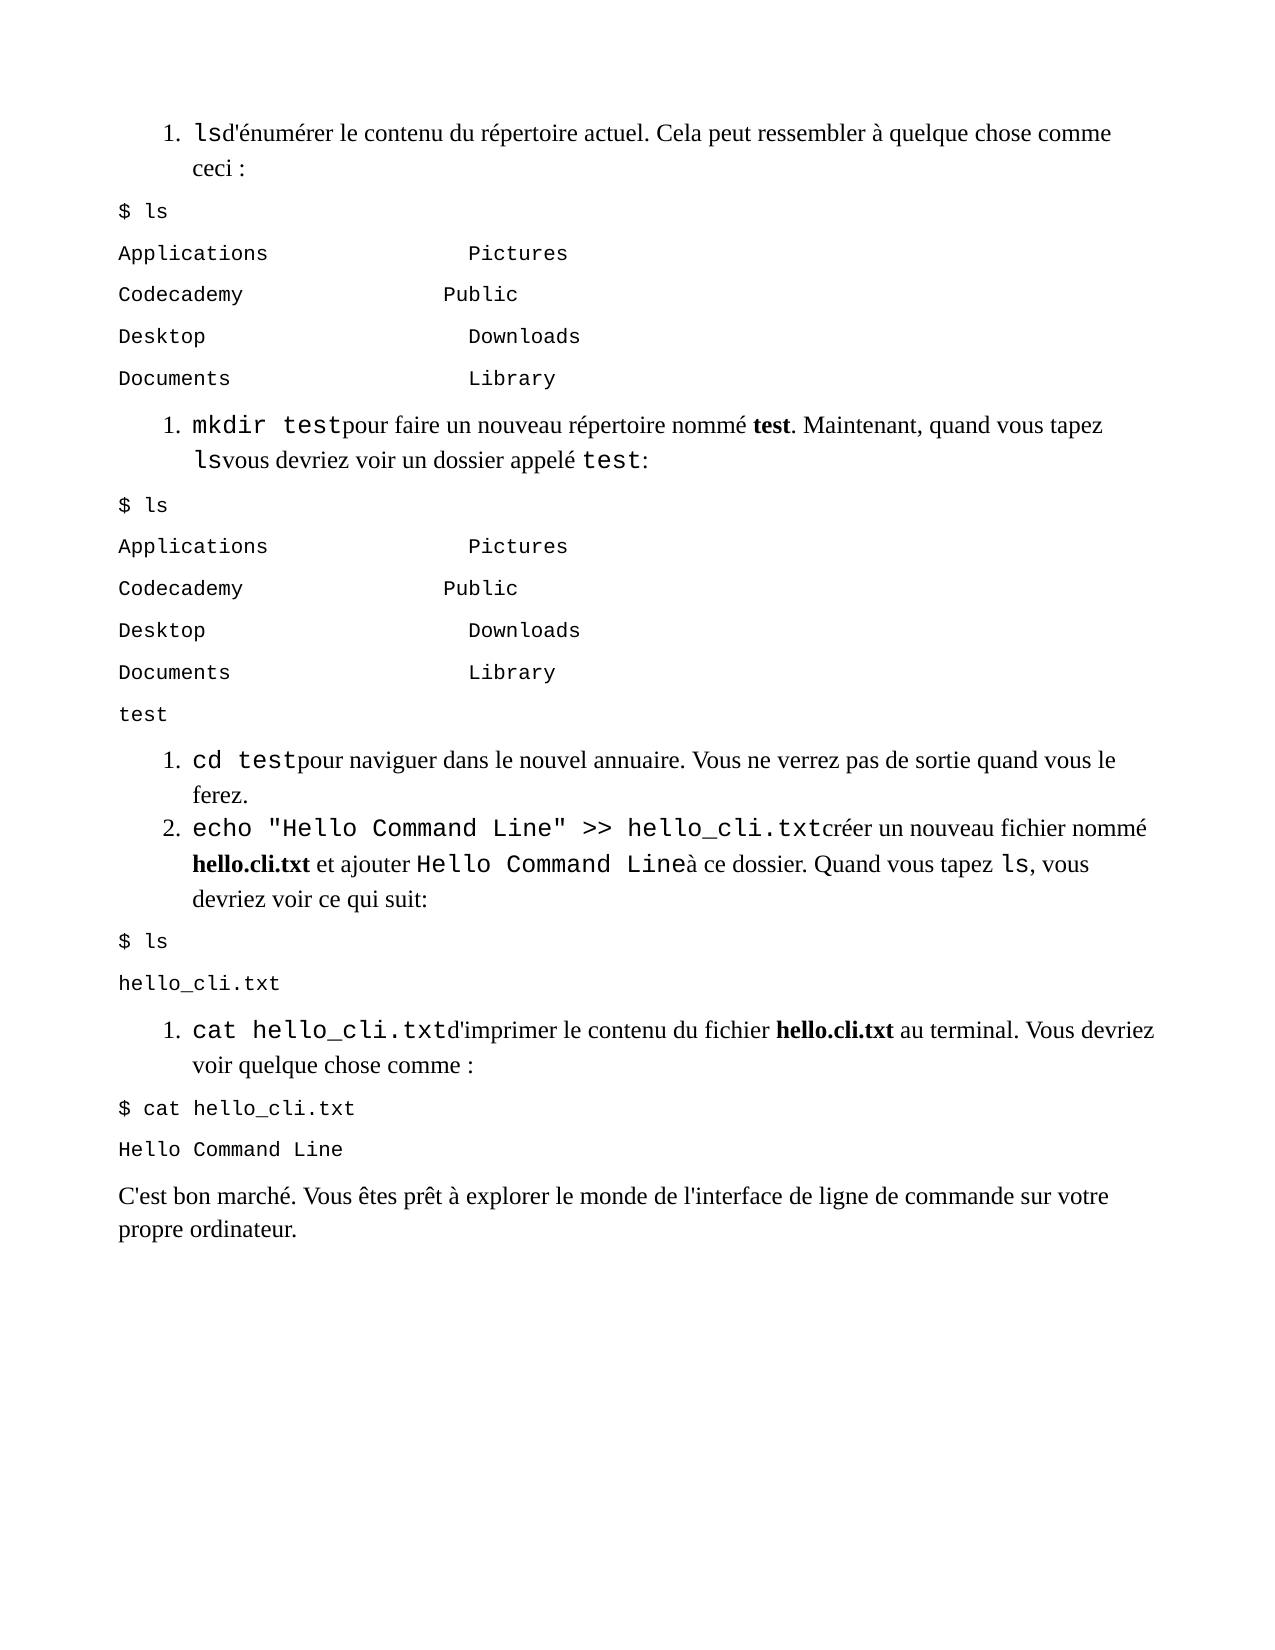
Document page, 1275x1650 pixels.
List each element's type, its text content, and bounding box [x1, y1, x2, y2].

list echo "Hello Command Line" >> hello_cli.txtcréer un nouveau fichier nommé hello.cli.txt et ajouter Hello Command Lineà ce dossier. Quand vous tapez ls, vous devriez voir ce qui suit: [162, 813, 1157, 912]
text Applications Pictures [118, 537, 1157, 560]
list cat hello_cli.txtd'imprimer le contenu du fichier hello.cli.txt au terminal. Vous devriez voir quelque chose comme : [162, 1015, 1157, 1079]
text Documents Library [118, 662, 1157, 686]
text C'est bon marché. Vous êtes prêt à explorer le monde de l'interface de ligne de commande sur votre propre ordinateur. [118, 1181, 1157, 1243]
list cd testpour naviguer dans le nouvel annuaire. Vous ne verrez pas de sortie quand vous le ferez. [162, 745, 1157, 809]
text $ cat hello_cli.txt [118, 1098, 1157, 1121]
text $ ls [118, 201, 1157, 224]
text Desktop Downloads [118, 326, 1157, 350]
text Desktop Downloads [118, 620, 1157, 644]
text $ ls [118, 495, 1157, 518]
list mkdir testpour faire un nouveau répertoire nommé test. Maintenant, quand vous tapez lsvous devriez voir un dossier appelé test: [162, 410, 1157, 476]
list lsd'énumérer le contenu du répertoire actuel. Cela peut ressembler à quelque chose comme ceci : [162, 118, 1157, 182]
text Documents Library [118, 368, 1157, 392]
text Applications Pictures [118, 243, 1157, 266]
text $ ls [118, 931, 1157, 955]
text hello_cli.txt [118, 973, 1157, 997]
text Codecademy Public [118, 284, 1157, 308]
text Hello Command Line [118, 1139, 1157, 1163]
text Codecademy Public [118, 578, 1157, 602]
text test [118, 704, 1157, 727]
